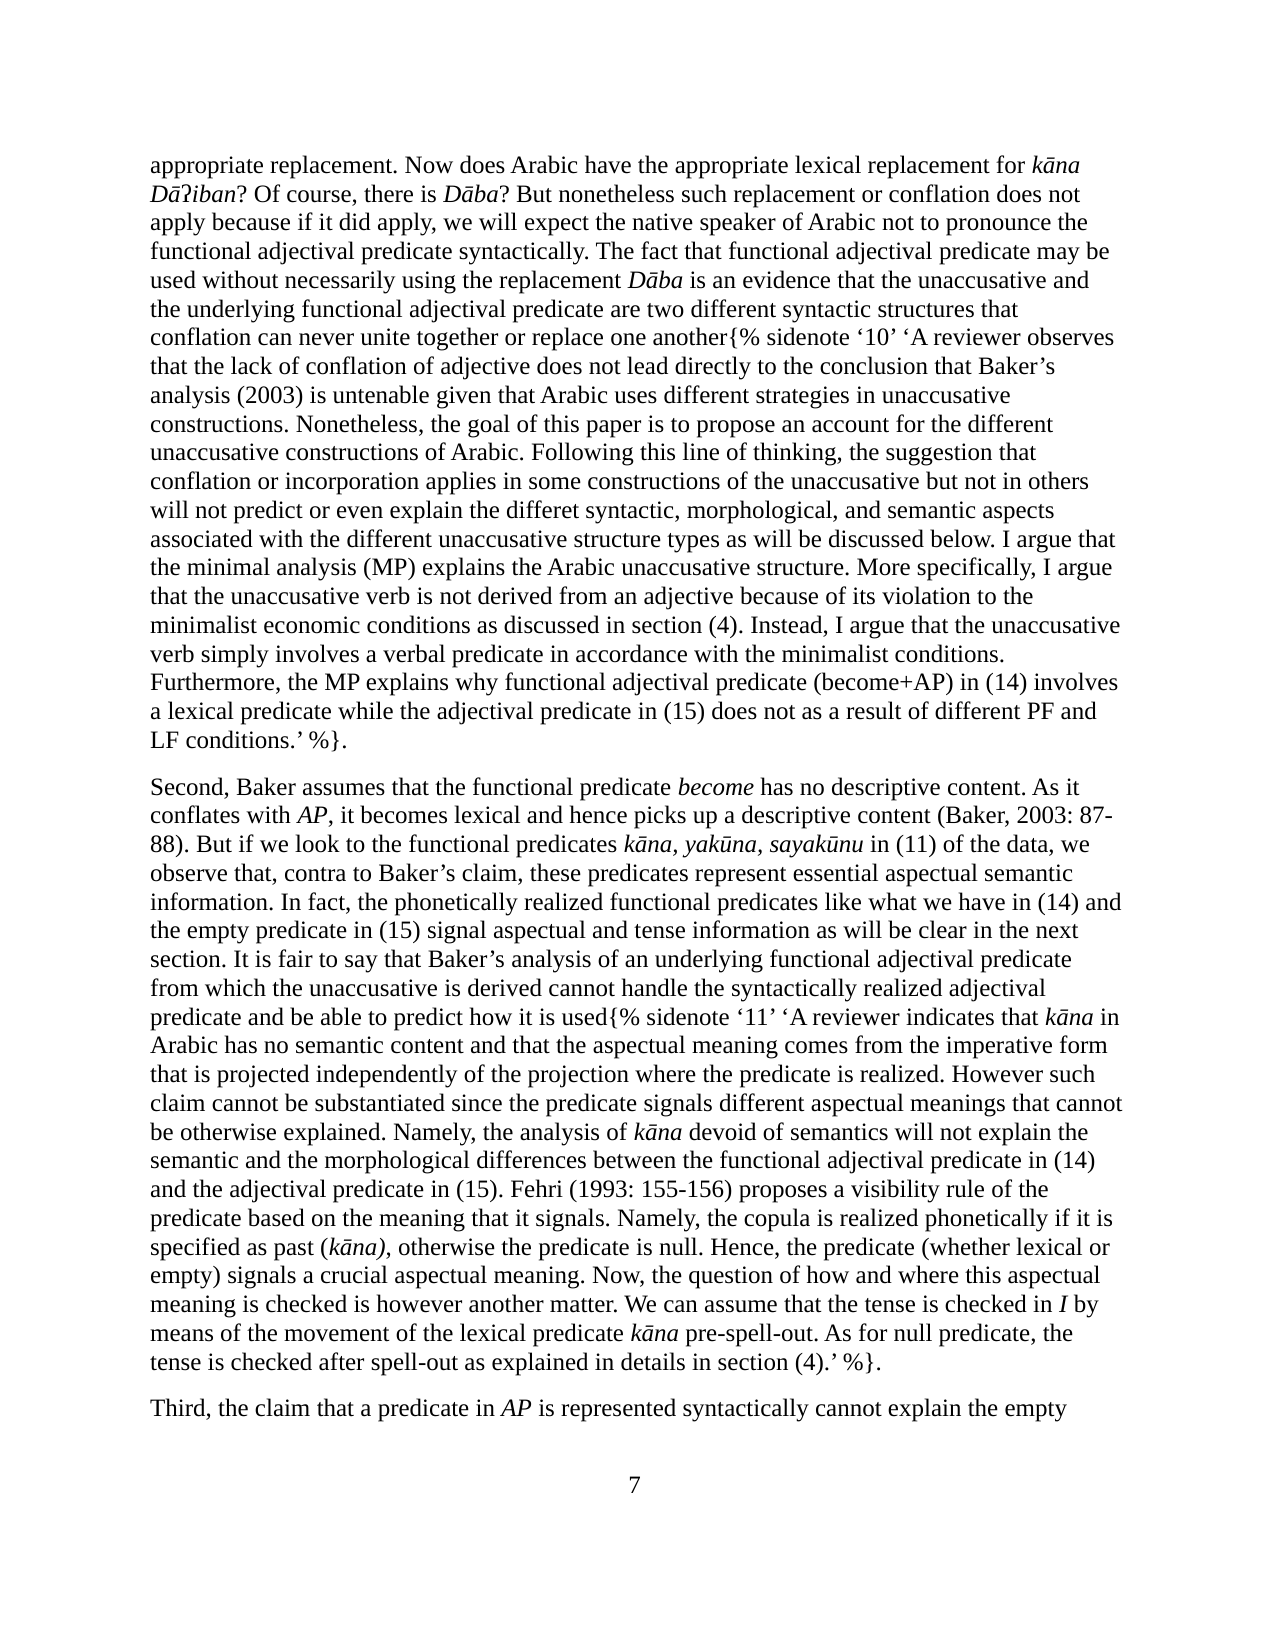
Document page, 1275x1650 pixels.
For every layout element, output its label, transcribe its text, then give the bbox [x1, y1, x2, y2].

text Second, Baker assumes that the functional predicate become has no descriptive content. As it conflates with AP, it becomes lexical and hence picks up a descriptive content (Baker, 2003: 87-88). But if we look to the functional predicates kāna, yakūna, sayakūnu in (11) of the data, we observe that, contra to Baker’s claim, these predicates represent essential aspectual semantic information. In fact, the phonetically realized functional predicates like what we have in (14) and the empty predicate in (15) signal aspectual and tense information as will be clear in the next section. It is fair to say that Baker’s analysis of an underlying functional adjectival predicate from which the unaccusative is derived cannot handle the syntactically realized adjectival predicate and be able to predict how it is used{% sidenote ‘11’ ‘A reviewer indicates that kāna in Arabic has no semantic content and that the aspectual meaning comes from the imperative form that is projected independently of the projection where the predicate is realized. However such claim cannot be substantiated since the predicate signals different aspectual meanings that cannot be otherwise explained. Namely, the analysis of kāna devoid of semantics will not explain the semantic and the morphological differences between the functional adjectival predicate in (14) and the adjectival predicate in (15). Fehri (1993: 155-156) proposes a visibility rule of the predicate based on the meaning that it signals. Namely, the copula is realized phonetically if it is specified as past (kāna), otherwise the predicate is null. Hence, the predicate (whether lexical or empty) signals a crucial aspectual meaning. Now, the question of how and where this aspectual meaning is checked is however another matter. We can assume that the tense is checked in I by means of the movement of the lexical predicate kāna pre-spell-out. As for null predicate, the tense is checked after spell-out as explained in details in section (4).’ %}. [150, 772, 1125, 1375]
text appropriate replacement. Now does Arabic have the appropriate lexical replacement for kāna Dāʔiban? Of course, there is Dāba? But nonetheless such replacement or conflation does not apply because if it did apply, we will expect the native speaker of Arabic not to pronounce the functional adjectival predicate syntactically. The fact that functional adjectival predicate may be used without necessarily using the replacement Dāba is an evidence that the unaccusative and the underlying functional adjectival predicate are two different syntactic structures that conflation can never unite together or replace one another{% sidenote ‘10’ ‘A reviewer observes that the lack of conflation of adjective does not lead directly to the conclusion that Baker’s analysis (2003) is untenable given that Arabic uses different strategies in unaccusative constructions. Nonetheless, the goal of this paper is to propose an account for the different unaccusative constructions of Arabic. Following this line of thinking, the suggestion that conflation or incorporation applies in some constructions of the unaccusative but not in others will not predict or even explain the differet syntactic, morphological, and semantic aspects associated with the different unaccusative structure types as will be discussed below. I argue that the minimal analysis (MP) explains the Arabic unaccusative structure. More specifically, I argue that the unaccusative verb is not derived from an adjective because of its violation to the minimalist economic conditions as discussed in section (4). Instead, I argue that the unaccusative verb simply involves a verbal predicate in accordance with the minimalist conditions. Furthermore, the MP explains why functional adjectival predicate (become+AP) in (14) involves a lexical predicate while the adjectival predicate in (15) does not as a result of different PF and LF conditions.’ %}. [150, 150, 1125, 754]
text Third, the claim that a predicate in AP is represented syntactically cannot explain the empty [150, 1393, 1125, 1422]
